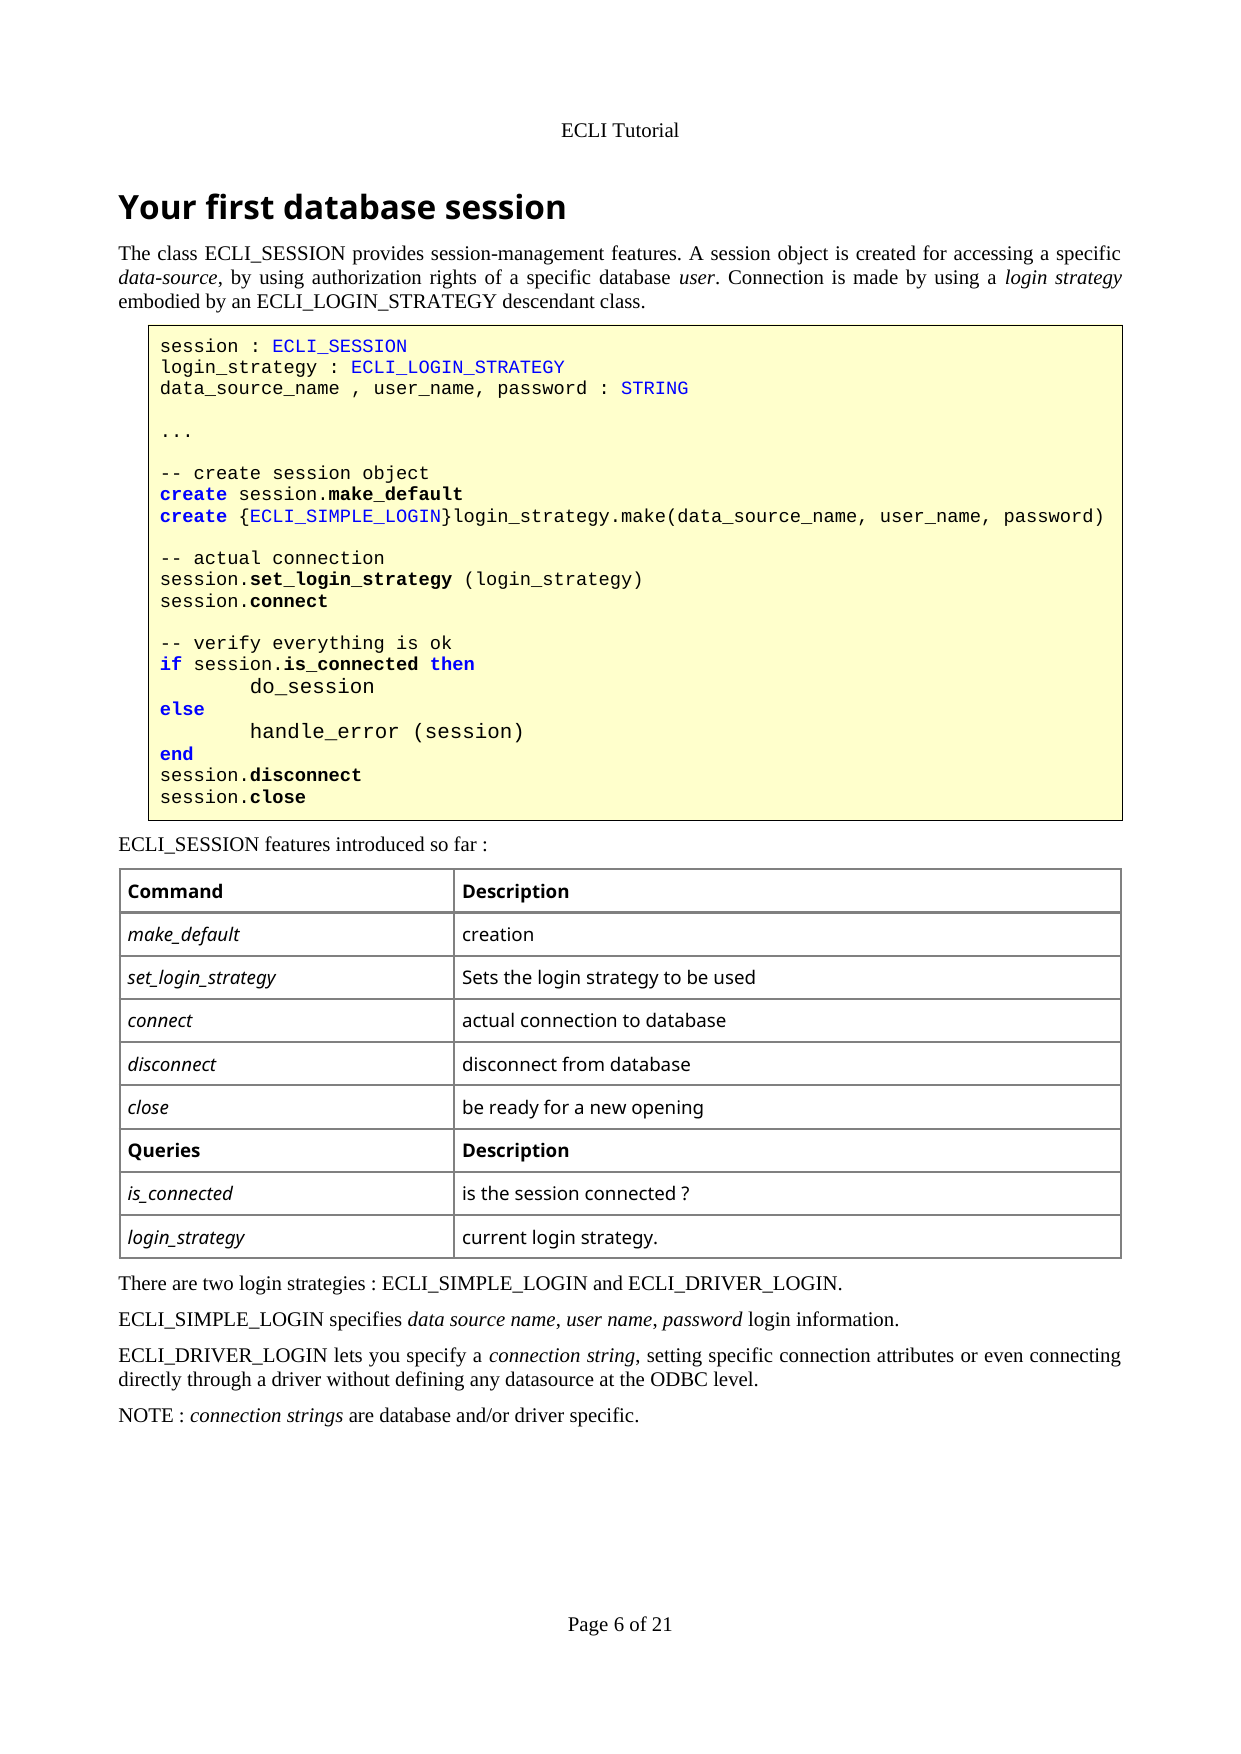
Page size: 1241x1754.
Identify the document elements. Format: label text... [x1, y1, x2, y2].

table_cell Sets the login strategy to be used [455, 957, 1120, 998]
text There are two login strategies : ECLI_SIMPLE_LOGIN and ECLI_DRIVER_LOGIN. [118, 1271, 1122, 1295]
table_cell actual connection to database [455, 1000, 1120, 1041]
table_cell be ready for a new opening [455, 1086, 1120, 1128]
text ECLI_SESSION features introduced so far : [118, 832, 1122, 856]
text session.disconnect [149, 754, 1122, 776]
text do_session [149, 664, 1122, 688]
text ECLI_DRIVER_LOGIN lets you specify a connection string, setting specific connection attributes or even connecting directly through a driver without defining any datasource at the ODBC level. [118, 1343, 1122, 1391]
text session.set_login_strategy (login_strategy) [149, 558, 1122, 579]
text login_strategy : ECLI_LOGIN_STRATEGY [149, 346, 1122, 367]
table_header Description [455, 870, 1120, 911]
text handle_error (session) [149, 709, 1122, 733]
text NOTE : connection strings are database and/or driver specific. [118, 1403, 1122, 1427]
text -- actual connection [149, 537, 1122, 558]
table_cell Queries [121, 1130, 453, 1171]
text if session.is_connected then [149, 643, 1122, 664]
table_cell disconnect from database [455, 1043, 1120, 1084]
table_cell login_strategy [121, 1216, 453, 1257]
table_cell Description [455, 1130, 1120, 1171]
text create {ECLI_SIMPLE_LOGIN}login_strategy.make(data_source_name, user_name, password) [149, 494, 1122, 516]
table_cell current login strategy. [455, 1216, 1120, 1257]
table_cell creation [455, 914, 1120, 955]
text session.connect [149, 579, 1122, 601]
table_cell is_connected [121, 1173, 453, 1214]
text session.close [149, 776, 1122, 820]
text -- create session object [149, 452, 1122, 473]
text create session.make_default [149, 473, 1122, 494]
text session : ECLI_SESSION [149, 326, 1122, 346]
table_cell make_default [121, 914, 453, 955]
text end [149, 733, 1122, 754]
table_cell close [121, 1086, 453, 1128]
text -- verify everything is ok [149, 622, 1122, 643]
subtitle Your first database session [118, 183, 1122, 229]
text ... [149, 409, 1122, 431]
text data_source_name , user_name, password : STRING [149, 367, 1122, 388]
table_cell is the session connected ? [455, 1173, 1120, 1214]
text ECLI_SIMPLE_LOGIN specifies data source name, user name, password login information. [118, 1307, 1122, 1331]
text else [149, 688, 1122, 709]
table_header Command [121, 870, 453, 911]
table_cell disconnect [121, 1043, 453, 1084]
text The class ECLI_SESSION provides session-management features. A session object is created for accessing a specific data-source, by using authorization rights of a specific database user. Connection is made by using a login strategy embodied by an ECLI_LOGIN_STRATEGY descendant class. [118, 241, 1122, 313]
table_cell set_login_strategy [121, 957, 453, 998]
table_cell connect [121, 1000, 453, 1041]
